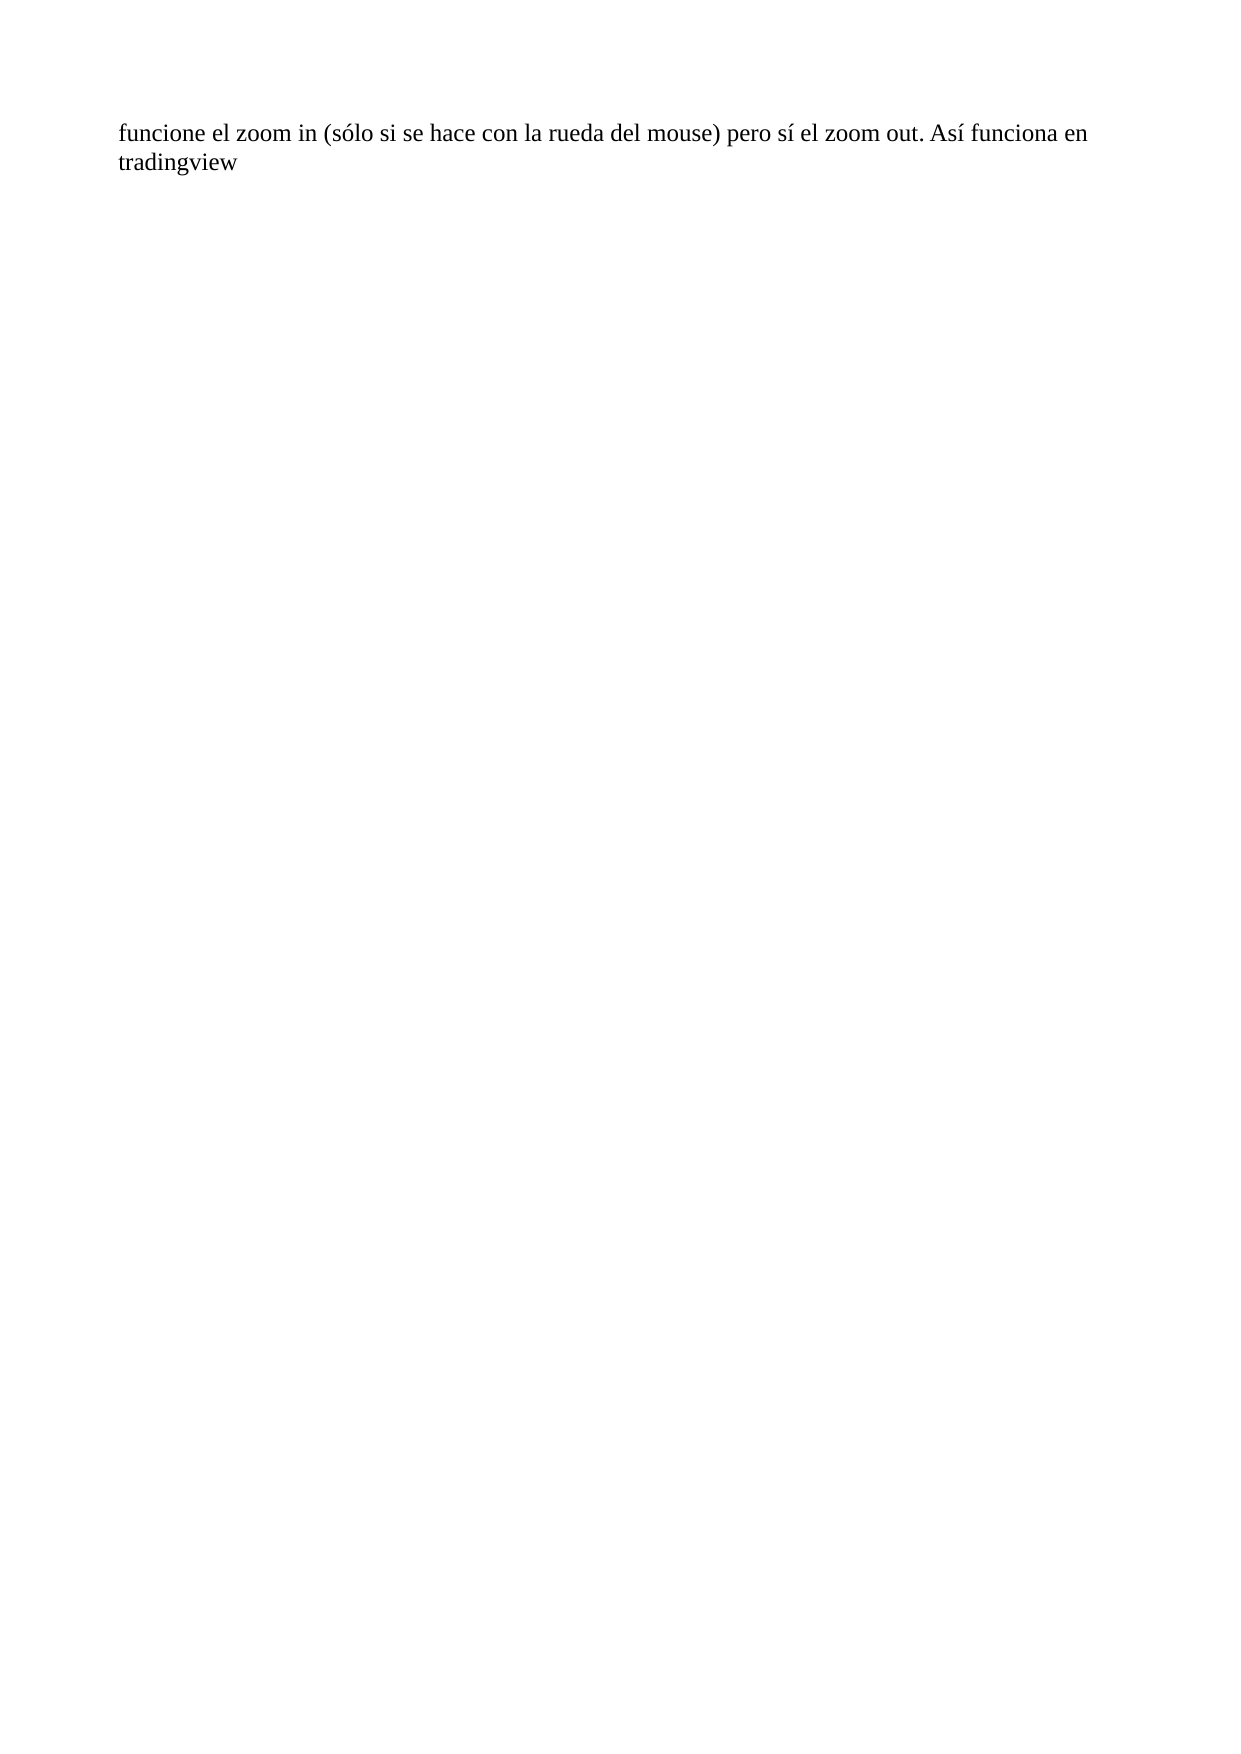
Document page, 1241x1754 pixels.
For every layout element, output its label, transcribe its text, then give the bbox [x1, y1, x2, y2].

text funcione el zoom in (sólo si se hace con la rueda del mouse) pero sí el zoom out. Así funciona en tradingview [118, 118, 1122, 176]
